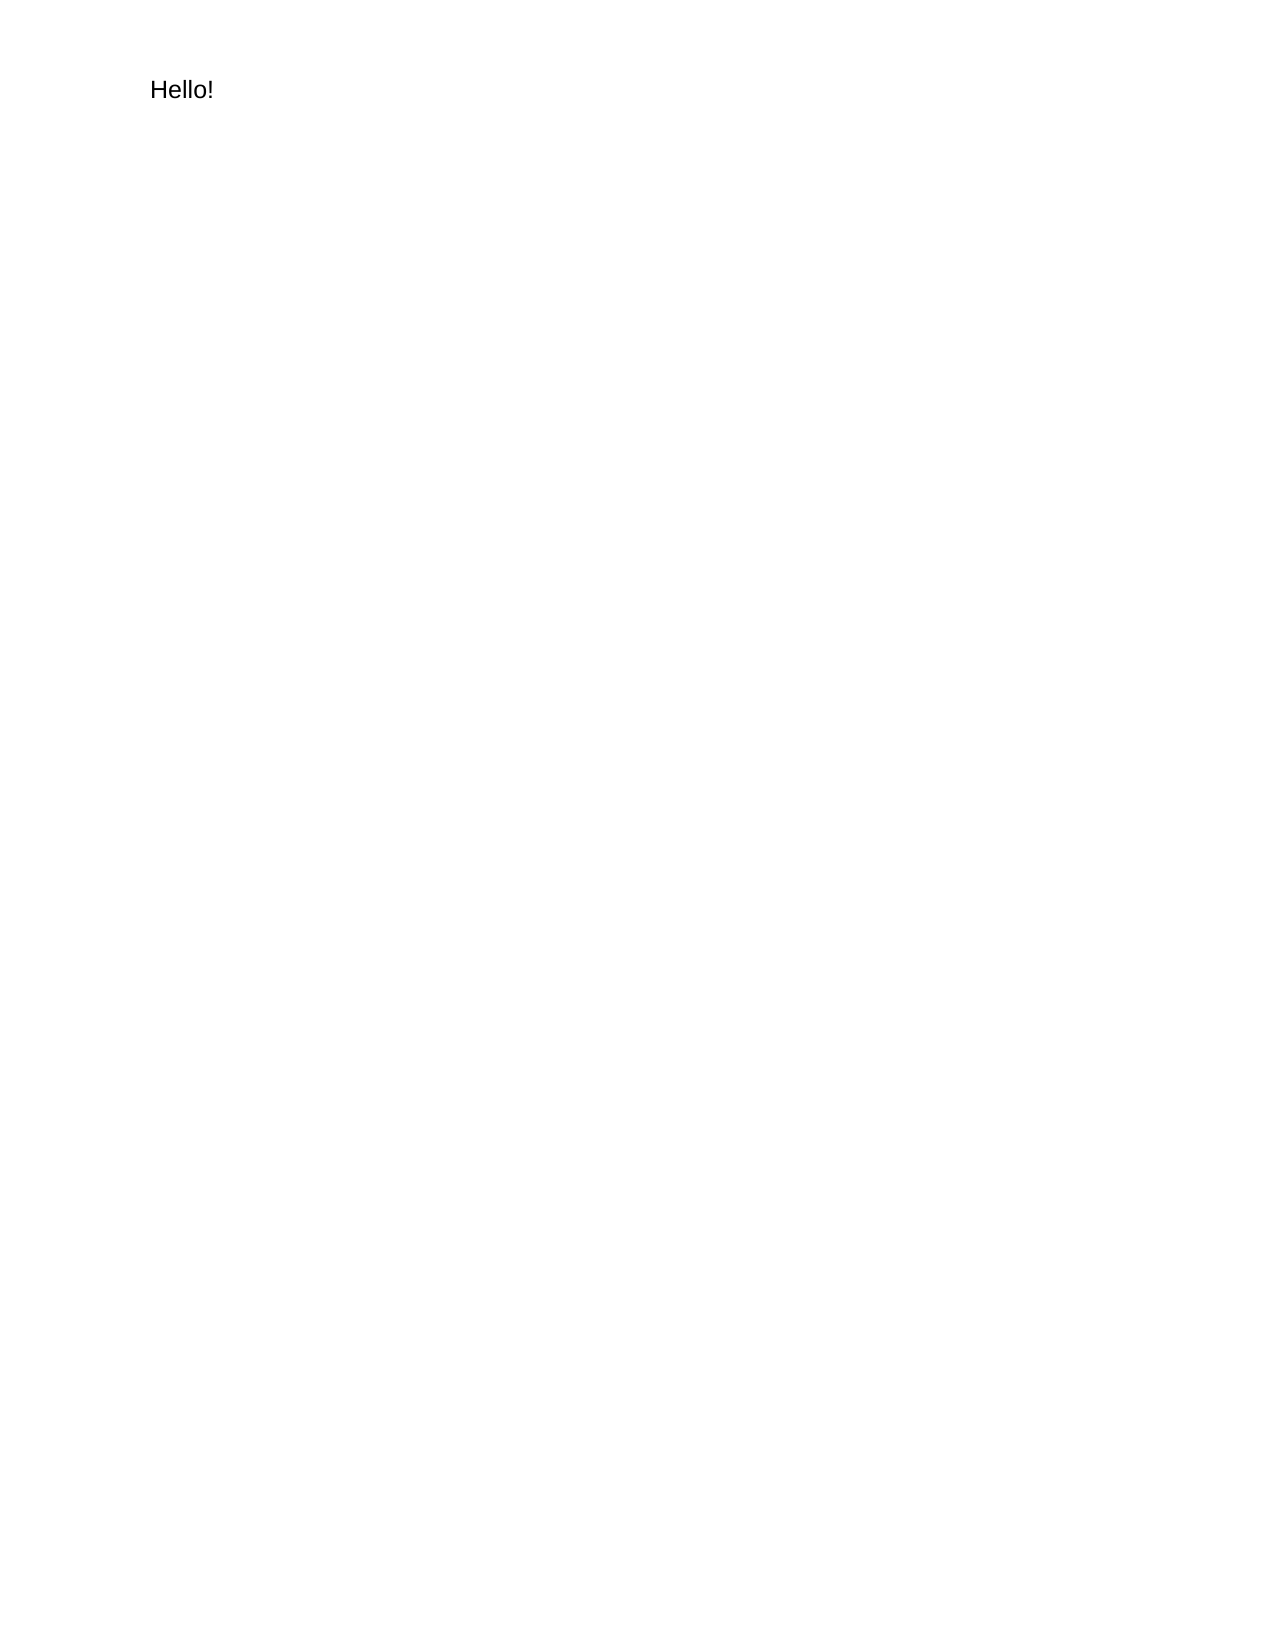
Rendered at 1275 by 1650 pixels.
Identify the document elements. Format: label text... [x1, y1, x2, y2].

text Hello! [150, 75, 1125, 104]
